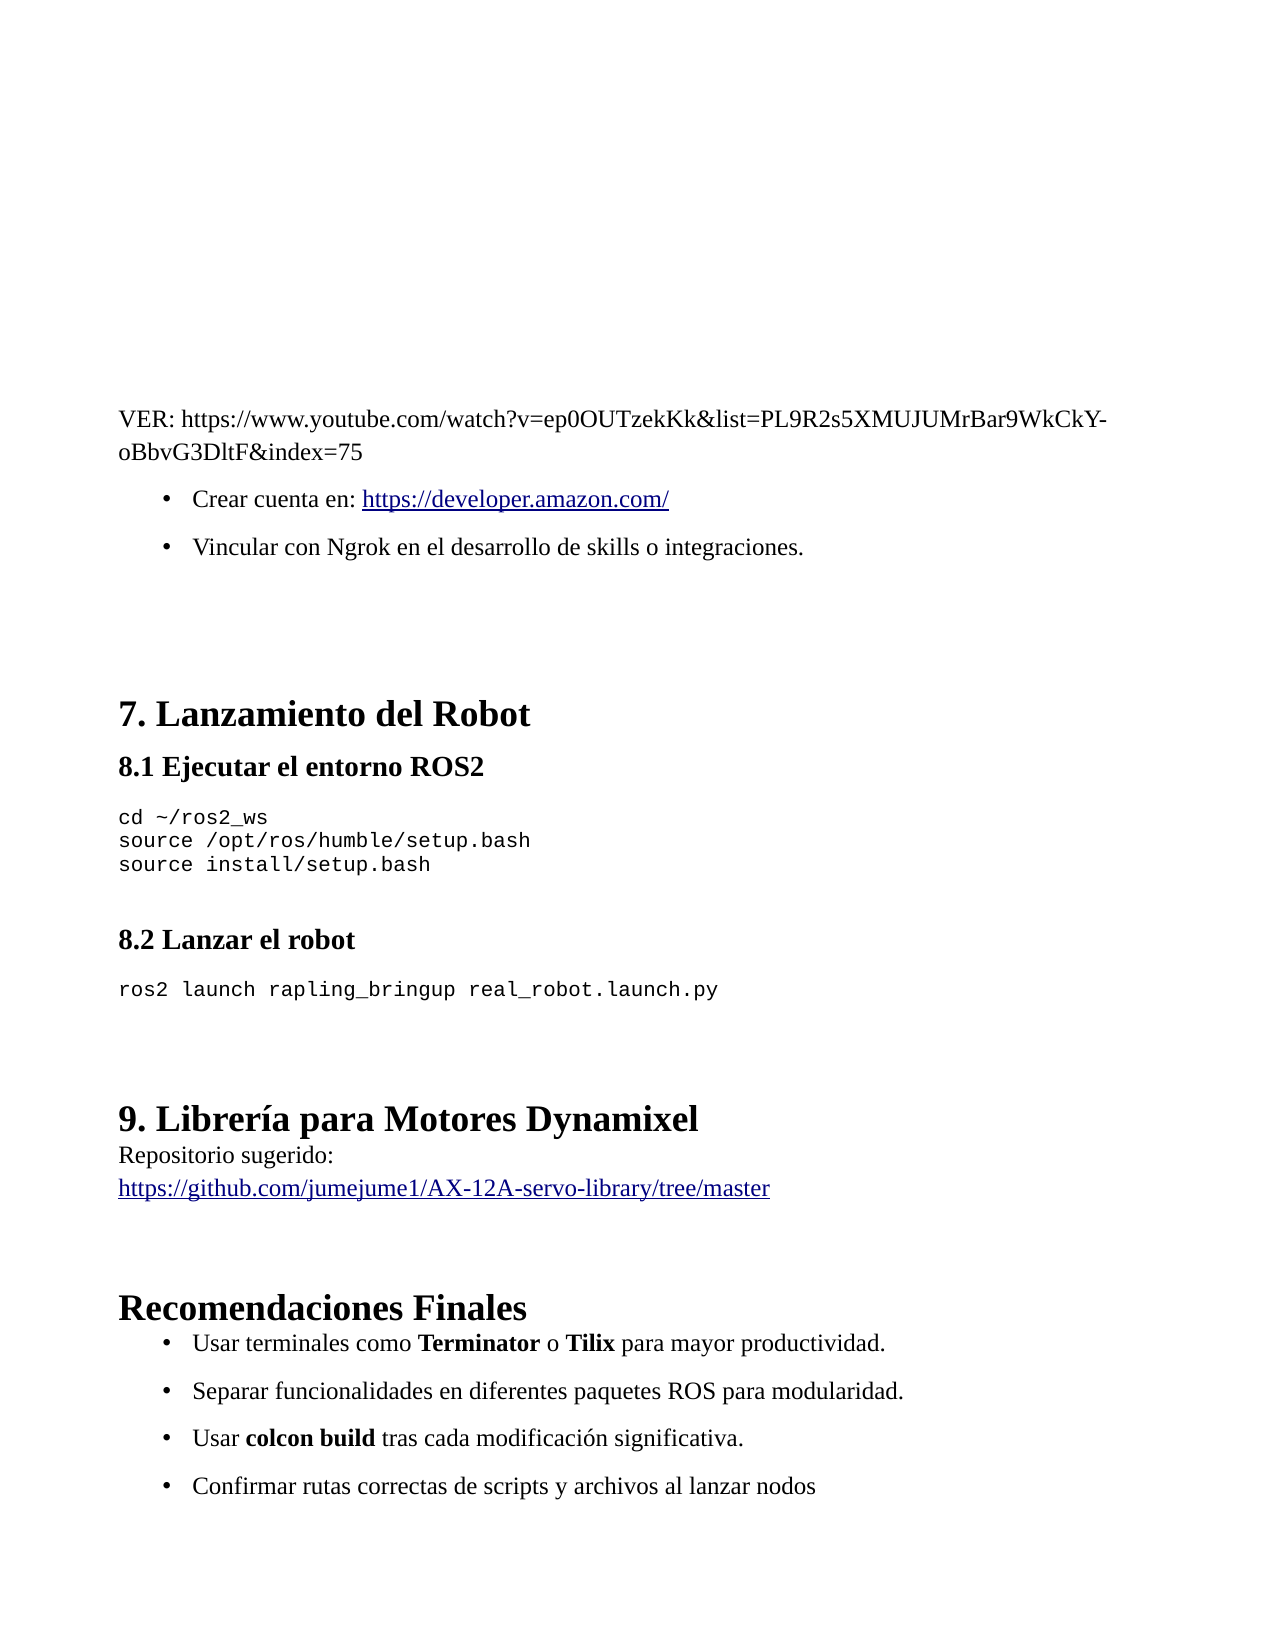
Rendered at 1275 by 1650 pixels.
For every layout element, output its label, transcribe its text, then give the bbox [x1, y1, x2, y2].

list Vincular con Ngrok en el desarrollo de skills o integraciones. [162, 532, 1157, 561]
text source /opt/ros/humble/setup.bash [118, 830, 1157, 854]
text cd ~/ros2_ws [118, 807, 1157, 830]
list Separar funcionalidades en diferentes paquetes ROS para modularidad. [162, 1376, 1157, 1405]
list Crear cuenta en: https://developer.amazon.com/ [162, 484, 1157, 513]
text Repositorio sugerido: https://github.com/jumejume1/AX-12A-servo-library/tree/master [118, 1140, 1157, 1202]
subtitle 8.1 Ejecutar el entorno ROS2 [118, 749, 1157, 783]
text source install/setup.bash [118, 854, 1157, 878]
text VER: https://www.youtube.com/watch?v=ep0OUTzekKk&list=PL9R2s5XMUJUMrBar9WkCkY-oBbvG3DltF&index=75 [118, 404, 1157, 466]
subtitle 8.2 Lanzar el robot [118, 922, 1157, 955]
subtitle 7. Lanzamiento del Robot [118, 692, 1157, 735]
text ros2 launch rapling_bringup real_robot.launch.py [118, 979, 1157, 1003]
subtitle 9. Librería para Motores Dynamixel [118, 1097, 1157, 1140]
subtitle Recomendaciones Finales [118, 1285, 1157, 1328]
list Confirmar rutas correctas de scripts y archivos al lanzar nodos [162, 1471, 1157, 1500]
list Usar colcon build tras cada modificación significativa. [162, 1423, 1157, 1452]
list Usar terminales como Terminator o Tilix para mayor productividad. [162, 1328, 1157, 1357]
